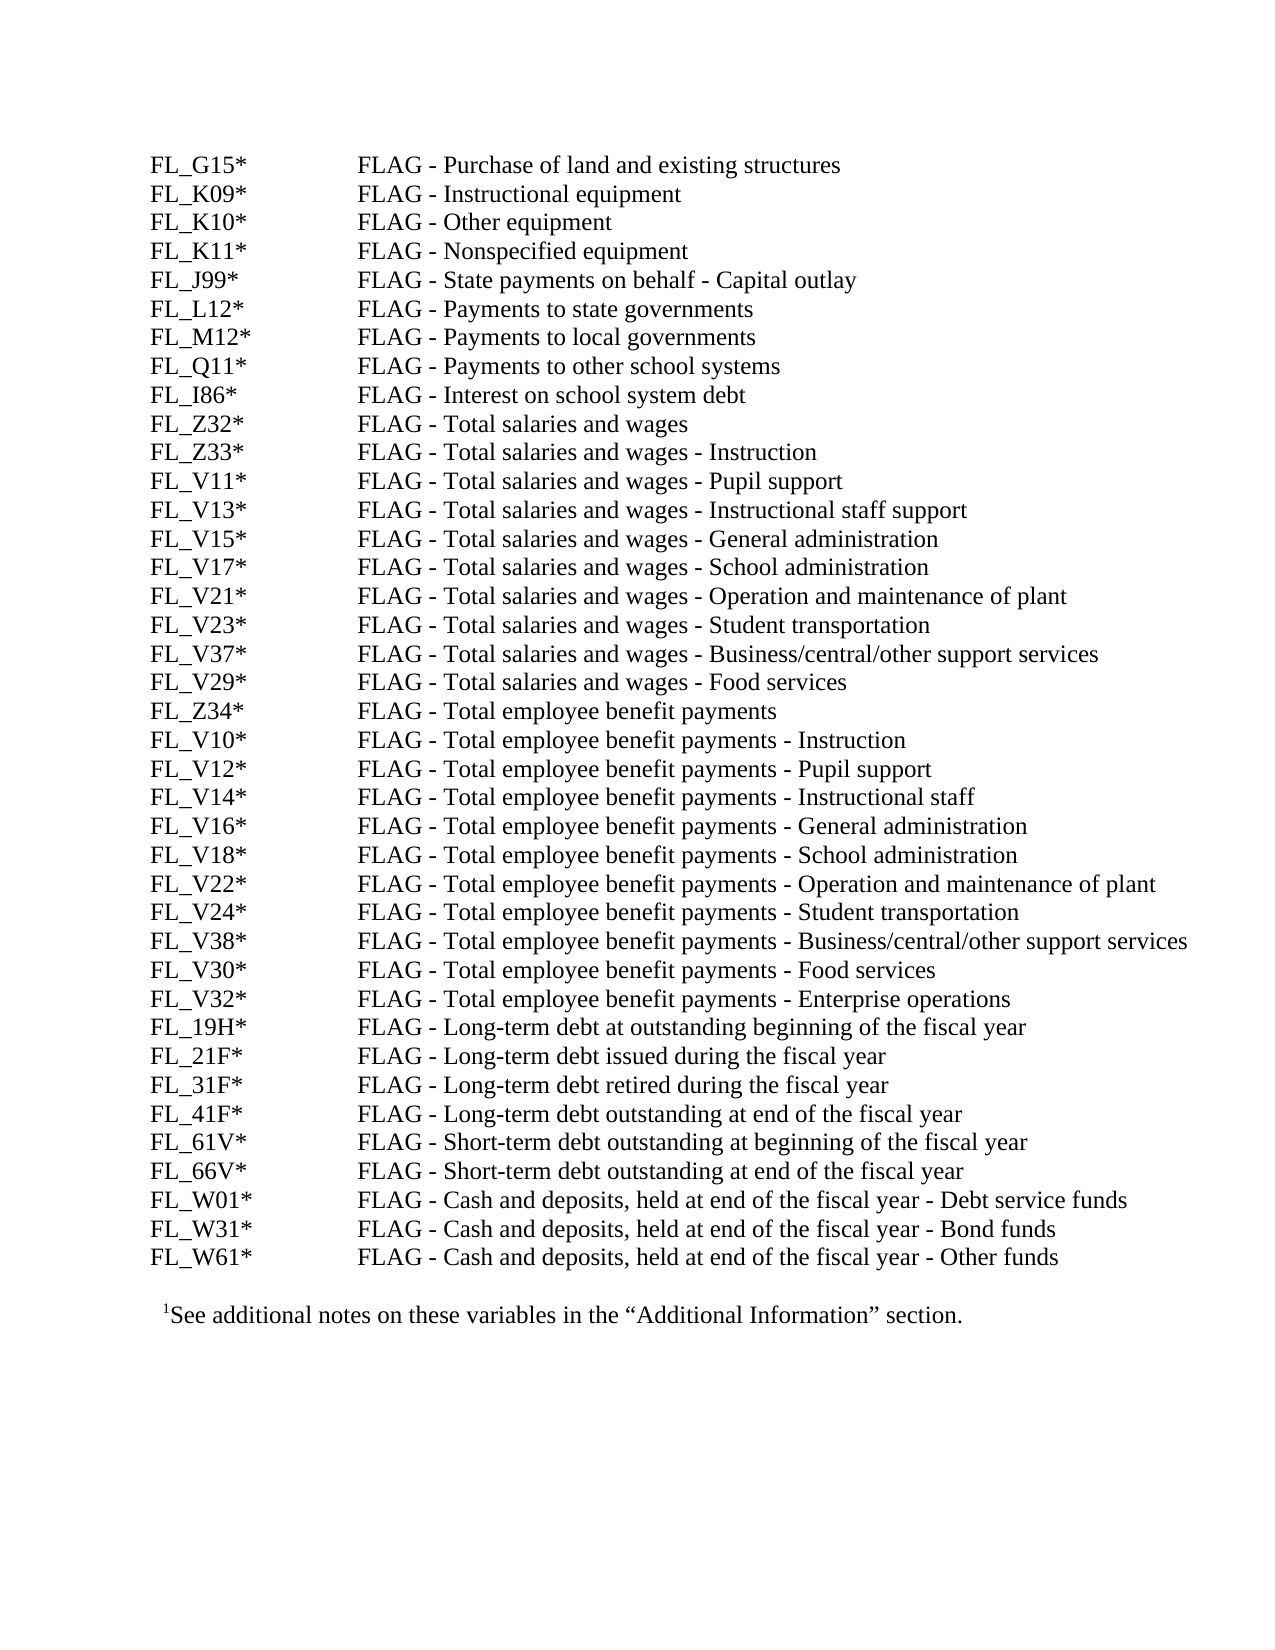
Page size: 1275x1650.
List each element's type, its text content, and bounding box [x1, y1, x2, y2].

table_cell FL_V16* [139, 811, 346, 840]
table_cell FL_V18* [139, 840, 346, 869]
table_cell FLAG - Other equipment [346, 208, 1275, 236]
table_cell FLAG - Cash and deposits, held at end of the fiscal year - Debt service funds [346, 1185, 1275, 1214]
table_cell FL_V29* [139, 668, 346, 696]
table_cell FLAG - Total salaries and wages - General administration [346, 524, 1275, 552]
table_cell FLAG - Long-term debt outstanding at end of the fiscal year [346, 1099, 1275, 1127]
table_cell FL_I86* [139, 380, 346, 409]
table_cell FLAG - Total employee benefit payments - Student transportation [346, 898, 1275, 926]
table_cell FLAG - Total salaries and wages - Operation and maintenance of plant [346, 581, 1275, 610]
table_cell FLAG - Total salaries and wages - School administration [346, 553, 1275, 581]
table_cell FLAG - Total employee benefit payments [346, 696, 1275, 725]
table_cell FLAG - Total salaries and wages - Pupil support [346, 466, 1275, 495]
table_cell FL_61V* [139, 1128, 346, 1156]
table_cell FL_V12* [139, 754, 346, 782]
table_cell FL_41F* [139, 1099, 346, 1127]
table_cell FL_V38* [139, 926, 346, 955]
table_cell FL_W01* [139, 1185, 346, 1214]
table_cell FLAG - Total employee benefit payments - Instructional staff [346, 783, 1275, 811]
table_cell FLAG - Total salaries and wages - Food services [346, 668, 1275, 696]
table_cell FLAG - Total salaries and wages - Instructional staff support [346, 495, 1275, 524]
table_cell FLAG - Payments to state governments [346, 294, 1275, 322]
table_cell FLAG - Total salaries and wages - Business/central/other support services [346, 639, 1275, 667]
table_cell FL_Z32* [139, 409, 346, 437]
table_cell FLAG - Instructional equipment [346, 179, 1275, 207]
table_cell FLAG - Long-term debt issued during the fiscal year [346, 1041, 1275, 1070]
table_cell FLAG - Total employee benefit payments - School administration [346, 840, 1275, 869]
table_cell FL_G15* [139, 150, 346, 179]
table_cell FL_V24* [139, 898, 346, 926]
table_cell FL_W31* [139, 1214, 346, 1242]
table_cell FLAG - Total employee benefit payments - Operation and maintenance of plant [346, 869, 1275, 897]
table_cell FLAG - Cash and deposits, held at end of the fiscal year - Bond funds [346, 1214, 1275, 1242]
table_cell FL_V10* [139, 725, 346, 754]
table_cell FL_V21* [139, 581, 346, 610]
table_cell FLAG - State payments on behalf - Capital outlay [346, 265, 1275, 294]
table_cell FL_L12* [139, 294, 346, 322]
table_cell FL_19H* [139, 1013, 346, 1041]
table_cell FL_V17* [139, 553, 346, 581]
table_cell FL_Z34* [139, 696, 346, 725]
table_cell FL_V14* [139, 783, 346, 811]
table_cell FLAG - Long-term debt retired during the fiscal year [346, 1070, 1275, 1099]
table_cell FLAG - Purchase of land and existing structures [346, 150, 1275, 179]
table_cell FL_V22* [139, 869, 346, 897]
table_cell FL_V13* [139, 495, 346, 524]
table_cell FLAG - Total employee benefit payments - Instruction [346, 725, 1275, 754]
table_cell FLAG - Short-term debt outstanding at beginning of the fiscal year [346, 1128, 1275, 1156]
table_cell FL_V32* [139, 984, 346, 1012]
table_cell FLAG - Total employee benefit payments - Business/central/other support services [346, 926, 1275, 955]
table_cell FL_M12* [139, 323, 346, 351]
table_cell FLAG - Interest on school system debt [346, 380, 1275, 409]
table_cell FL_V11* [139, 466, 346, 495]
table_cell FL_V37* [139, 639, 346, 667]
table_cell FLAG - Total salaries and wages - Student transportation [346, 610, 1275, 639]
table_cell FLAG - Total employee benefit payments - General administration [346, 811, 1275, 840]
table_cell FL_21F* [139, 1041, 346, 1070]
table_cell FLAG - Total employee benefit payments - Food services [346, 955, 1275, 984]
table_cell FL_Q11* [139, 351, 346, 380]
table_cell FLAG - Payments to local governments [346, 323, 1275, 351]
table_cell FL_K09* [139, 179, 346, 207]
table_cell FL_K10* [139, 208, 346, 236]
table_cell FL_Z33* [139, 438, 346, 466]
table_cell FL_V23* [139, 610, 346, 639]
table_cell FL_K11* [139, 236, 346, 265]
table_cell FL_J99* [139, 265, 346, 294]
text 1See additional notes on these variables in the “Additional Information” section. [150, 1300, 1125, 1329]
table_cell FLAG - Nonspecified equipment [346, 236, 1275, 265]
table_cell FL_W61* [139, 1243, 346, 1300]
table_cell FL_V15* [139, 524, 346, 552]
table_cell FLAG - Short-term debt outstanding at end of the fiscal year [346, 1156, 1275, 1185]
table_cell FLAG - Long-term debt at outstanding beginning of the fiscal year [346, 1013, 1275, 1041]
table_cell FLAG - Total salaries and wages - Instruction [346, 438, 1275, 466]
table_cell FLAG - Total salaries and wages [346, 409, 1275, 437]
table_cell FLAG - Total employee benefit payments - Enterprise operations [346, 984, 1275, 1012]
table_cell FLAG - Total employee benefit payments - Pupil support [346, 754, 1275, 782]
table_cell FL_66V* [139, 1156, 346, 1185]
table_cell FLAG - Payments to other school systems [346, 351, 1275, 380]
table_cell FLAG - Cash and deposits, held at end of the fiscal year - Other funds [346, 1243, 1275, 1300]
table_cell FL_31F* [139, 1070, 346, 1099]
table_cell FL_V30* [139, 955, 346, 984]
